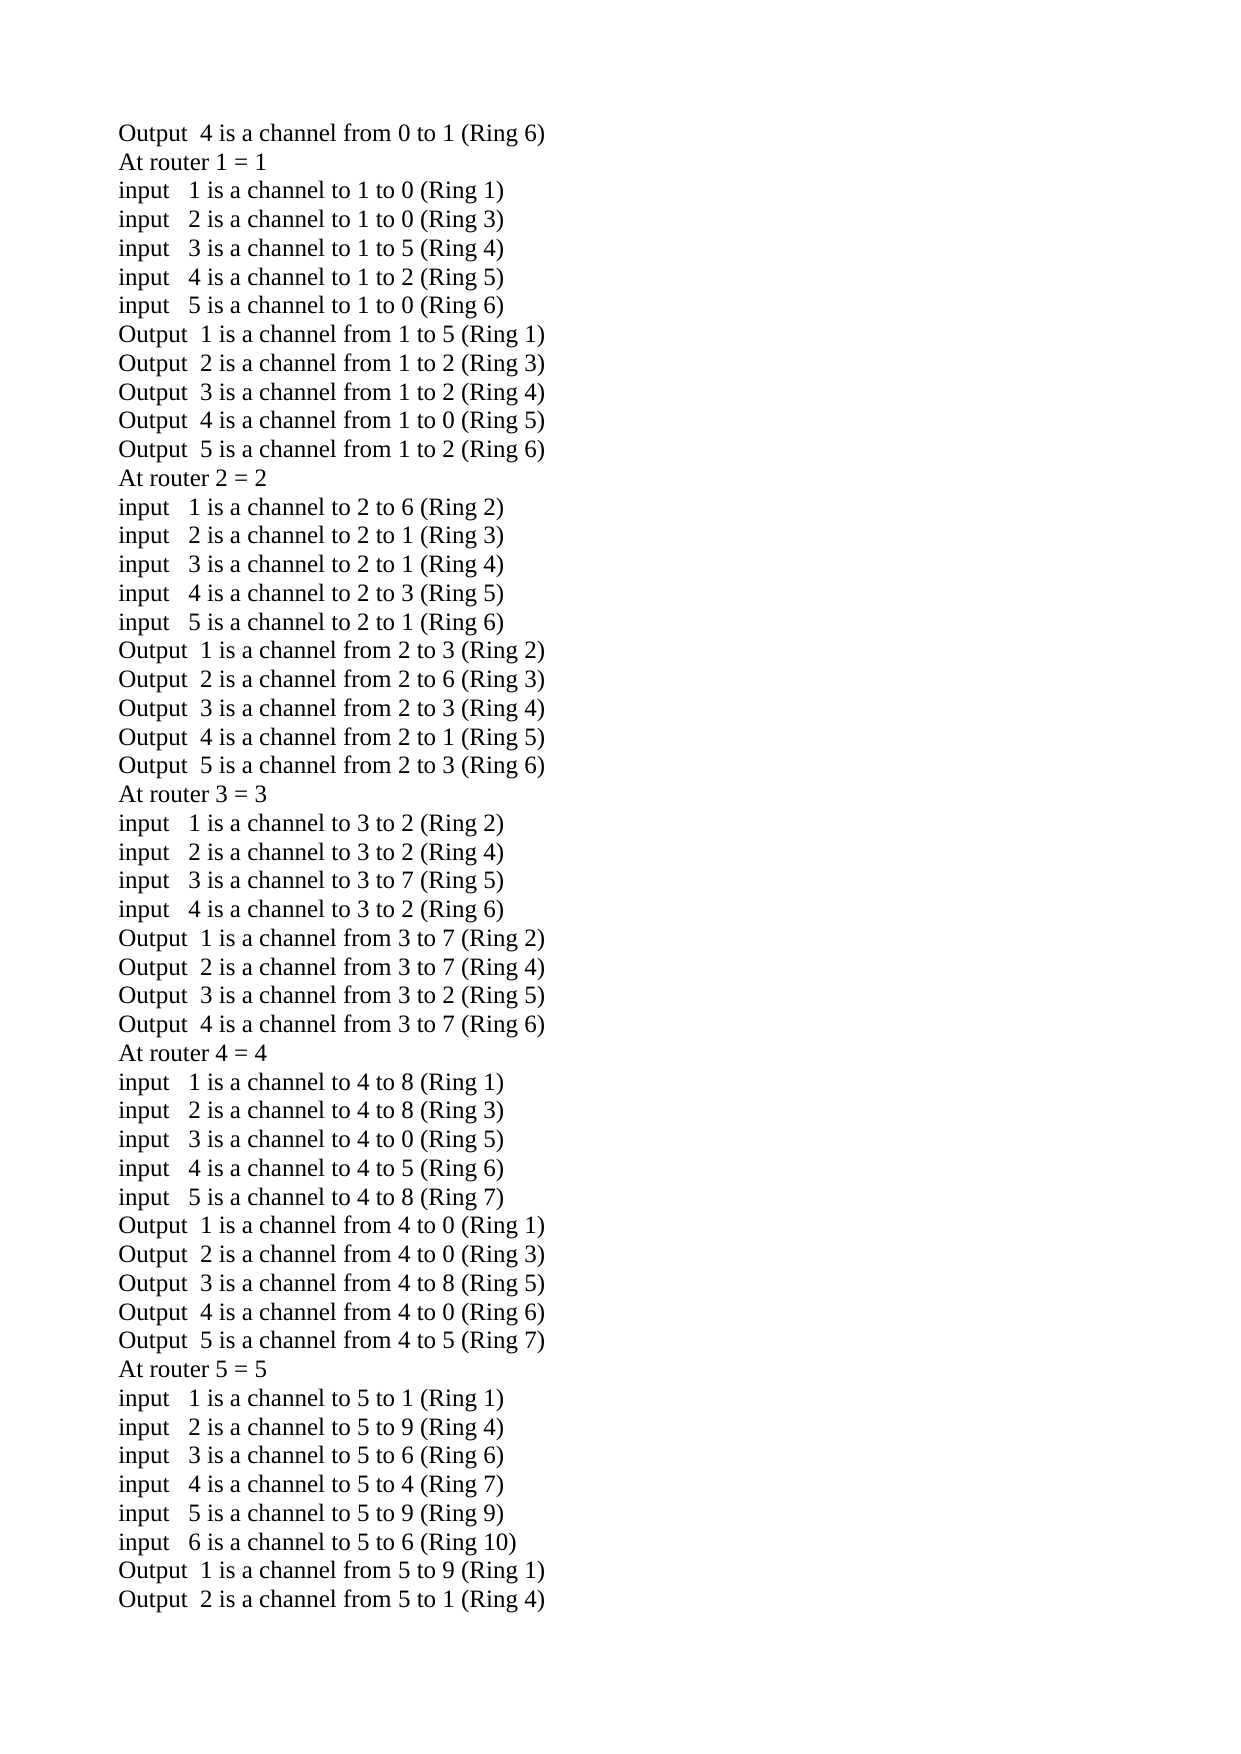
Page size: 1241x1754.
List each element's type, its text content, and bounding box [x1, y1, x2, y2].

text Output 2 is a channel from 5 to 1 (Ring 4) [118, 1584, 1122, 1613]
text input 2 is a channel to 5 to 9 (Ring 4) [118, 1412, 1122, 1441]
text input 4 is a channel to 1 to 2 (Ring 5) [118, 262, 1122, 291]
text At router 3 = 3 [118, 779, 1122, 808]
text input 1 is a channel to 5 to 1 (Ring 1) [118, 1383, 1122, 1412]
text input 2 is a channel to 1 to 0 (Ring 3) [118, 204, 1122, 233]
text input 5 is a channel to 5 to 9 (Ring 9) [118, 1498, 1122, 1527]
text Output 3 is a channel from 2 to 3 (Ring 4) [118, 693, 1122, 722]
text Output 2 is a channel from 4 to 0 (Ring 3) [118, 1239, 1122, 1268]
text input 3 is a channel to 4 to 0 (Ring 5) [118, 1124, 1122, 1153]
text Output 3 is a channel from 1 to 2 (Ring 4) [118, 377, 1122, 406]
text input 2 is a channel to 4 to 8 (Ring 3) [118, 1096, 1122, 1124]
text Output 5 is a channel from 1 to 2 (Ring 6) [118, 434, 1122, 463]
text Output 2 is a channel from 3 to 7 (Ring 4) [118, 952, 1122, 981]
text Output 1 is a channel from 3 to 7 (Ring 2) [118, 923, 1122, 952]
text input 3 is a channel to 5 to 6 (Ring 6) [118, 1441, 1122, 1469]
text At router 2 = 2 [118, 463, 1122, 492]
text Output 5 is a channel from 2 to 3 (Ring 6) [118, 751, 1122, 779]
text input 3 is a channel to 1 to 5 (Ring 4) [118, 233, 1122, 262]
text At router 1 = 1 [118, 147, 1122, 176]
text input 5 is a channel to 4 to 8 (Ring 7) [118, 1182, 1122, 1211]
text Output 1 is a channel from 2 to 3 (Ring 2) [118, 636, 1122, 664]
text Output 4 is a channel from 3 to 7 (Ring 6) [118, 1009, 1122, 1038]
text input 2 is a channel to 2 to 1 (Ring 3) [118, 521, 1122, 549]
text input 3 is a channel to 2 to 1 (Ring 4) [118, 549, 1122, 578]
text Output 1 is a channel from 5 to 9 (Ring 1) [118, 1556, 1122, 1584]
text input 4 is a channel to 3 to 2 (Ring 6) [118, 894, 1122, 923]
text input 2 is a channel to 3 to 2 (Ring 4) [118, 837, 1122, 866]
text input 6 is a channel to 5 to 6 (Ring 10) [118, 1527, 1122, 1556]
text Output 2 is a channel from 2 to 6 (Ring 3) [118, 664, 1122, 693]
text At router 5 = 5 [118, 1354, 1122, 1383]
text Output 4 is a channel from 2 to 1 (Ring 5) [118, 722, 1122, 751]
text input 5 is a channel to 1 to 0 (Ring 6) [118, 291, 1122, 319]
text input 5 is a channel to 2 to 1 (Ring 6) [118, 607, 1122, 636]
text Output 2 is a channel from 1 to 2 (Ring 3) [118, 348, 1122, 377]
text input 1 is a channel to 4 to 8 (Ring 1) [118, 1067, 1122, 1096]
text Output 1 is a channel from 1 to 5 (Ring 1) [118, 319, 1122, 348]
text Output 3 is a channel from 4 to 8 (Ring 5) [118, 1268, 1122, 1297]
text Output 4 is a channel from 4 to 0 (Ring 6) [118, 1297, 1122, 1326]
text Output 4 is a channel from 0 to 1 (Ring 6) [118, 118, 1122, 147]
text Output 4 is a channel from 1 to 0 (Ring 5) [118, 406, 1122, 434]
text input 4 is a channel to 2 to 3 (Ring 5) [118, 578, 1122, 607]
text Output 3 is a channel from 3 to 2 (Ring 5) [118, 981, 1122, 1009]
text input 1 is a channel to 2 to 6 (Ring 2) [118, 492, 1122, 521]
text input 3 is a channel to 3 to 7 (Ring 5) [118, 866, 1122, 894]
text input 4 is a channel to 5 to 4 (Ring 7) [118, 1469, 1122, 1498]
text At router 4 = 4 [118, 1038, 1122, 1067]
text input 1 is a channel to 1 to 0 (Ring 1) [118, 176, 1122, 204]
text input 4 is a channel to 4 to 5 (Ring 6) [118, 1153, 1122, 1182]
text input 1 is a channel to 3 to 2 (Ring 2) [118, 808, 1122, 837]
text Output 5 is a channel from 4 to 5 (Ring 7) [118, 1326, 1122, 1354]
text Output 1 is a channel from 4 to 0 (Ring 1) [118, 1211, 1122, 1239]
